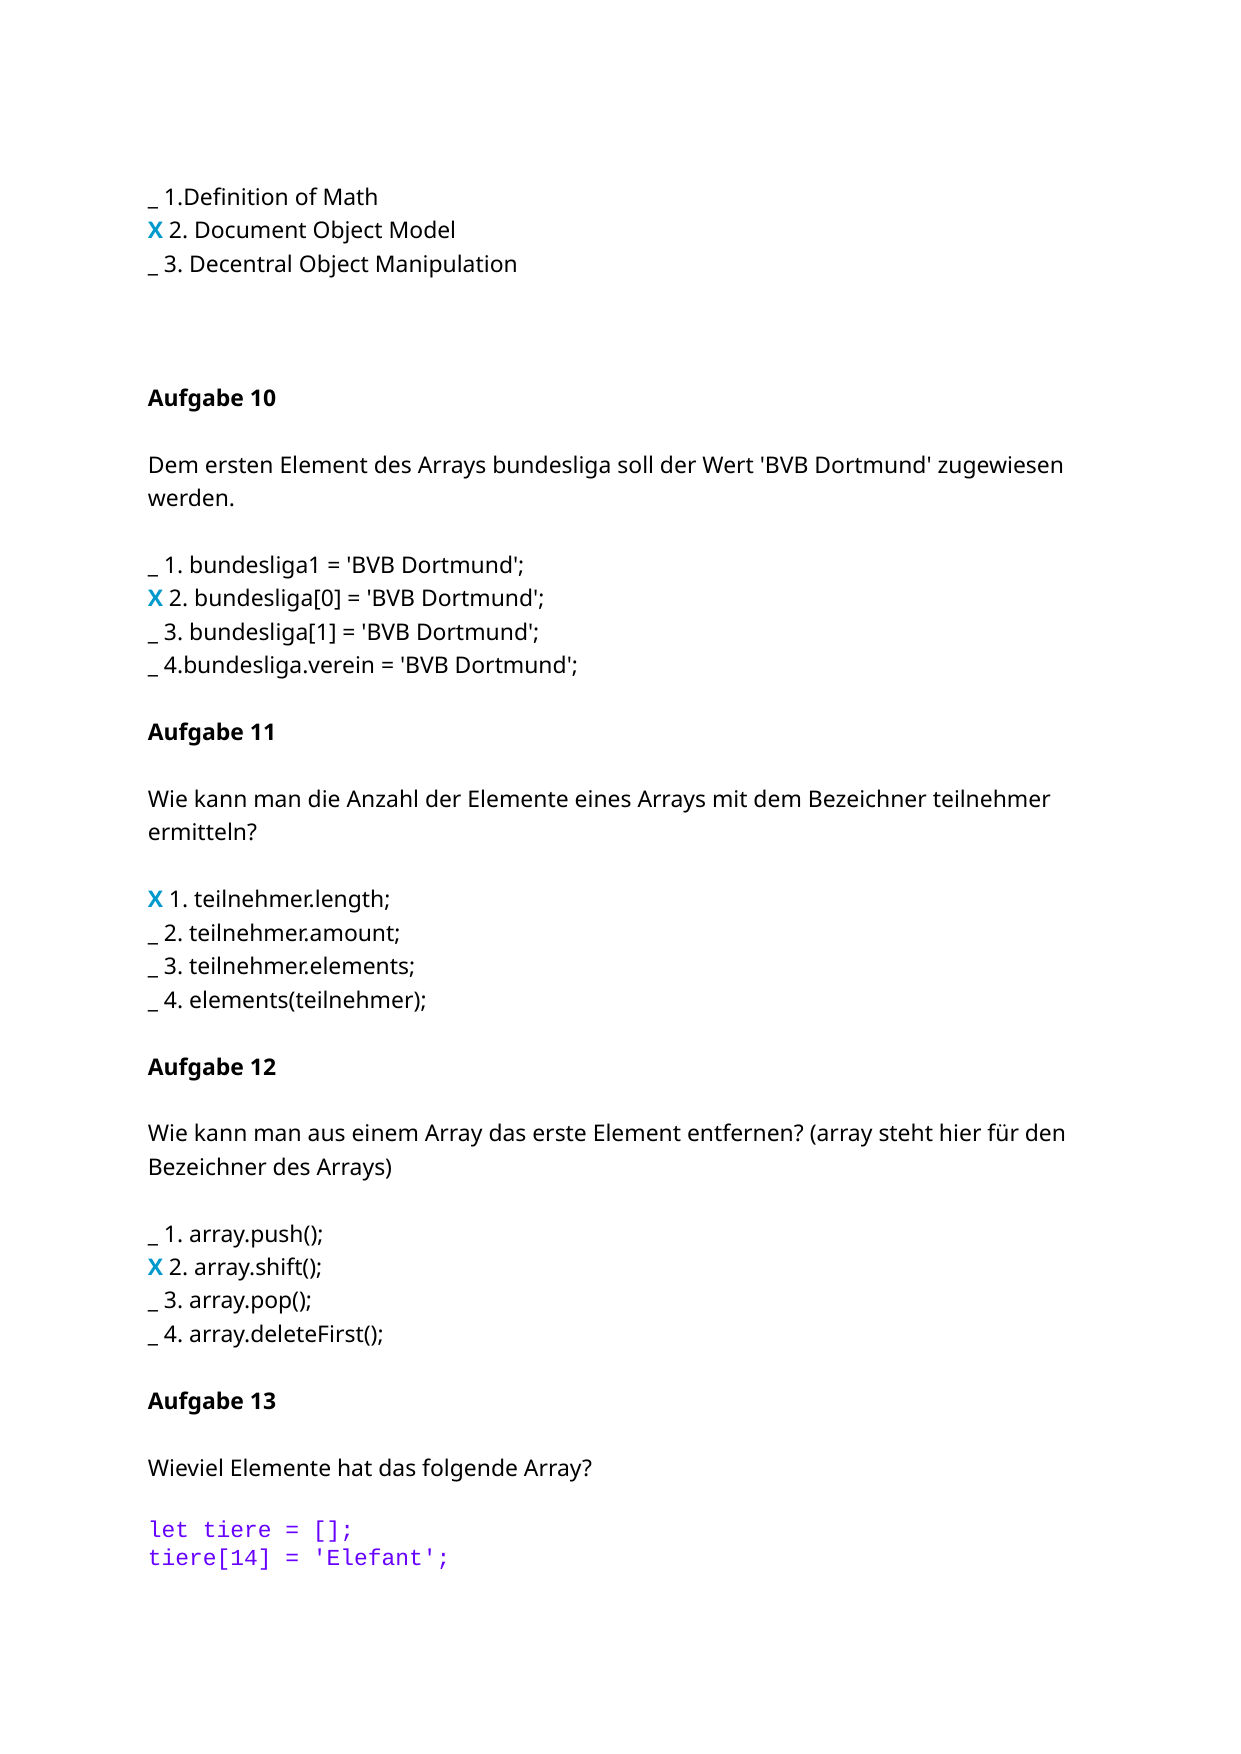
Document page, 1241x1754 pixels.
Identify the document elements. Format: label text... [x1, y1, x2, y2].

text _ 2. teilnehmer.amount; [148, 917, 1093, 948]
text Wieviel Elemente hat das folgende Array? [148, 1452, 1093, 1483]
text Aufgabe 11 [148, 716, 1093, 747]
text _ 4.bundesliga.verein = 'BVB Dortmund'; [148, 649, 1093, 680]
text _ 1. bundesliga1 = 'BVB Dortmund'; [148, 549, 1093, 580]
text _ 4. array.deleteFirst(); [148, 1318, 1093, 1349]
text _ 3. teilnehmer.elements; [148, 950, 1093, 981]
text X 2. Document Object Model [148, 214, 1093, 246]
text X 2. bundesliga[0] = 'BVB Dortmund'; [148, 582, 1093, 613]
text Aufgabe 12 [148, 1050, 1093, 1082]
text Dem ersten Element des Arrays bundesliga soll der Wert 'BVB Dortmund' zugewiesen werden. [148, 448, 1093, 513]
text _ 4. elements(teilnehmer); [148, 983, 1093, 1015]
text Wie kann man die Anzahl der Elemente eines Arrays mit dem Bezeichner teilnehmer ermitteln? [148, 783, 1093, 848]
text _ 1.Definition of Math [148, 181, 1093, 212]
text Aufgabe 13 [148, 1385, 1093, 1416]
text tiere[14] = 'Elefant'; [148, 1546, 1093, 1572]
text X 2. array.shift(); [148, 1251, 1093, 1282]
text _ 1. array.push(); [148, 1218, 1093, 1249]
text _ 3. array.pop(); [148, 1284, 1093, 1316]
text Wie kann man aus einem Array das erste Element entfernen? (array steht hier für den Bezeichner des Arrays) [148, 1117, 1093, 1182]
text _ 3. bundesliga[1] = 'BVB Dortmund'; [148, 616, 1093, 647]
text let tiere = []; [148, 1518, 1093, 1544]
text Aufgabe 10 [148, 382, 1093, 413]
text _ 3. Decentral Object Manipulation [148, 248, 1093, 279]
text X 1. teilnehmer.length; [148, 883, 1093, 914]
